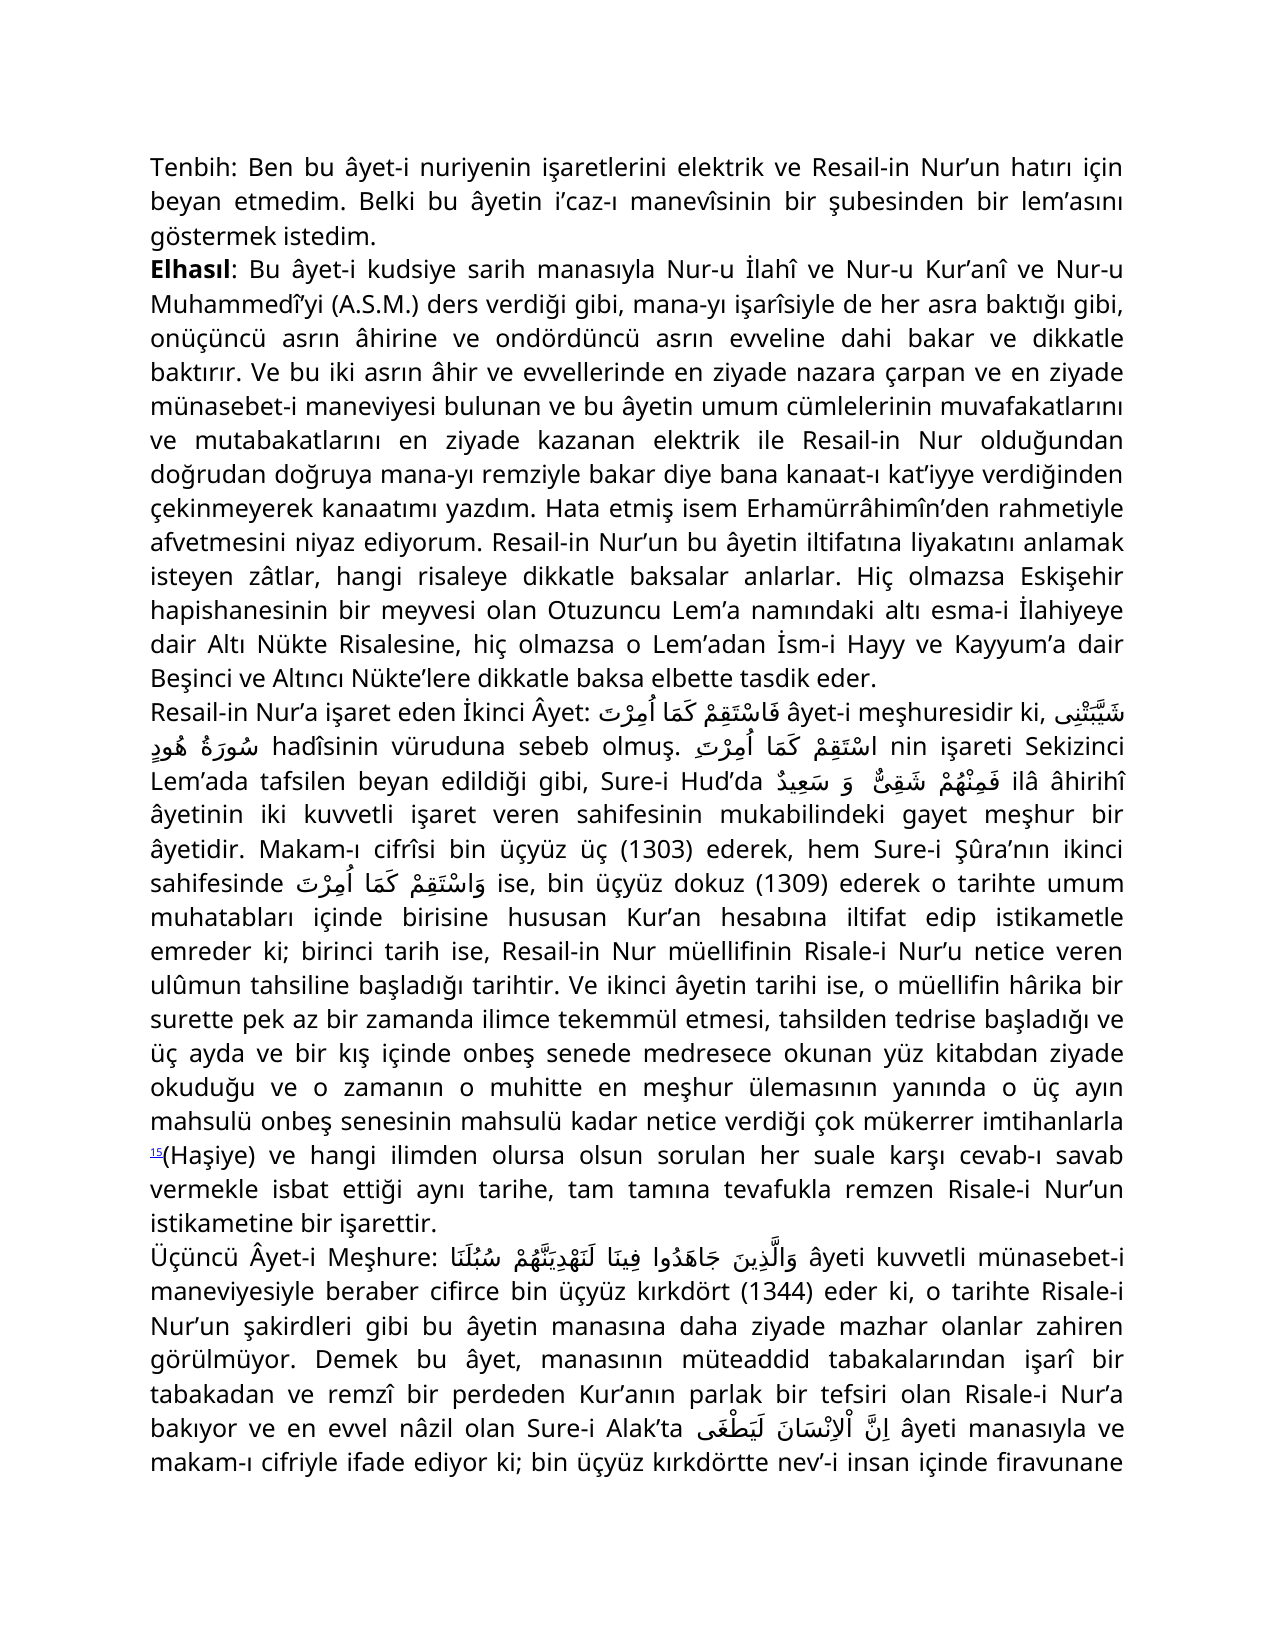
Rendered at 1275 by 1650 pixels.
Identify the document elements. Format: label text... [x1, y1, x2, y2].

text Tenbih: Ben bu âyet-i nuriyenin işaretlerini elektrik ve Resail-in Nur’un hatırı için beyan etmedim. Belki bu âyetin i’caz-ı manevîsinin bir şubesinden bir lem’asını göstermek istedim. [150, 150, 1125, 252]
text Üçüncü Âyet-i Meşhure: وَالَّذِينَ جَاهَدُوا فِينَا لَنَهْدِيَنَّهُمْ سُبُلَنَا âyeti kuvvetli münasebet-i maneviyesiyle beraber cifirce bin üçyüz kırkdört (1344) eder ki, o tarihte Risale-i Nur’un şakirdleri gibi bu âyetin manasına daha ziyade mazhar olanlar zahiren görülmüyor. Demek bu âyet, manasının müteaddid tabakalarından işarî bir tabakadan ve remzî bir perdeden Kur’anın parlak bir tefsiri olan Risale-i Nur’a bakıyor ve en evvel nâzil olan Sure-i Alak’ta اِنَّ اْلاِنْسَانَ لَيَطْغَى âyeti manasıyla ve makam-ı cifriyle ifade ediyor ki; bin üçyüz kırkdörtte nev’-i insan içinde firavunane emsalsiz bir tuğyan, bir inkâr çıkacak. وَالَّذِينَ جَاهَدُوا فِينَا âyeti ise, o tuğyana karşı mücahede edenleri sena ediyor. [150, 1240, 1125, 1478]
text Elhasıl: Bu âyet-i kudsiye sarih manasıyla Nur-u İlahî ve Nur-u Kur’anî ve Nur-u Muhammedî’yi (A.S.M.) ders verdiği gibi, mana-yı işarîsiyle de her asra baktığı gibi, onüçüncü asrın âhirine ve ondördüncü asrın evveline dahi bakar ve dikkatle baktırır. Ve bu iki asrın âhir ve evvellerinde en ziyade nazara çarpan ve en ziyade münasebet-i maneviyesi bulunan ve bu âyetin umum cümlelerinin muvafakatlarını ve mutabakatlarını en ziyade kazanan elektrik ile Resail-in Nur olduğundan doğrudan doğruya mana-yı remziyle bakar diye bana kanaat-ı kat’iyye verdiğinden çekinmeyerek kanaatımı yazdım. Hata etmiş isem Erhamürrâhimîn’den rahmetiyle afvetmesini niyaz ediyorum. Resail-in Nur’un bu âyetin iltifatına liyakatını anlamak isteyen zâtlar, hangi risaleye dikkatle baksalar anlarlar. Hiç olmazsa Eskişehir hapishanesinin bir meyvesi olan Otuzuncu Lem’a namındaki altı esma-i İlahiyeye dair Altı Nükte Risalesine, hiç olmazsa o Lem’adan İsm-i Hayy ve Kayyum’a dair Beşinci ve Altıncı Nükte’lere dikkatle baksa elbette tasdik eder. [150, 252, 1125, 695]
text Resail-in Nur’a işaret eden İkinci Âyet: فَاسْتَقِمْ كَمَا اُمِرْتَ âyet-i meşhuresidir ki, شَيَّبَتْنِى سُورَةُ هُودٍ hadîsinin vüruduna sebeb olmuş. ِاسْتَقِمْ كَمَا اُمِرْتَ nin işareti Sekizinci Lem’ada tafsilen beyan edildiği gibi, Sure-i Hud’da فَمِنْهُمْ شَقِىٌّ وَ سَعِيدٌ ilâ âhirihî âyetinin iki kuvvetli işaret veren sahifesinin mukabilindeki gayet meşhur bir âyetidir. Makam-ı cifrîsi bin üçyüz üç (1303) ederek, hem Sure-i Şûra’nın ikinci sahifesinde وَاسْتَقِمْ كَمَا اُمِرْتَ ise, bin üçyüz dokuz (1309) ederek o tarihte umum muhatabları içinde birisine hususan Kur’an hesabına iltifat edip istikametle emreder ki; birinci tarih ise, Resail-in Nur müellifinin Risale-i Nur’u netice veren ulûmun tahsiline başladığı tarihtir. Ve ikinci âyetin tarihi ise, o müellifin hârika bir surette pek az bir zamanda ilimce tekemmül etmesi, tahsilden tedrise başladığı ve üç ayda ve bir kış içinde onbeş senede medresece okunan yüz kitabdan ziyade okuduğu ve o zamanın o muhitte en meşhur ülemasının yanında o üç ayın mahsulü onbeş senesinin mahsulü kadar netice verdiği çok mükerrer imtihanlarla 15(Haşiye) ve hangi ilimden olursa olsun sorulan her suale karşı cevab-ı savab vermekle isbat ettiği aynı tarihe, tam tamına tevafukla remzen Risale-i Nur’un istikametine bir işarettir. [150, 695, 1125, 1240]
